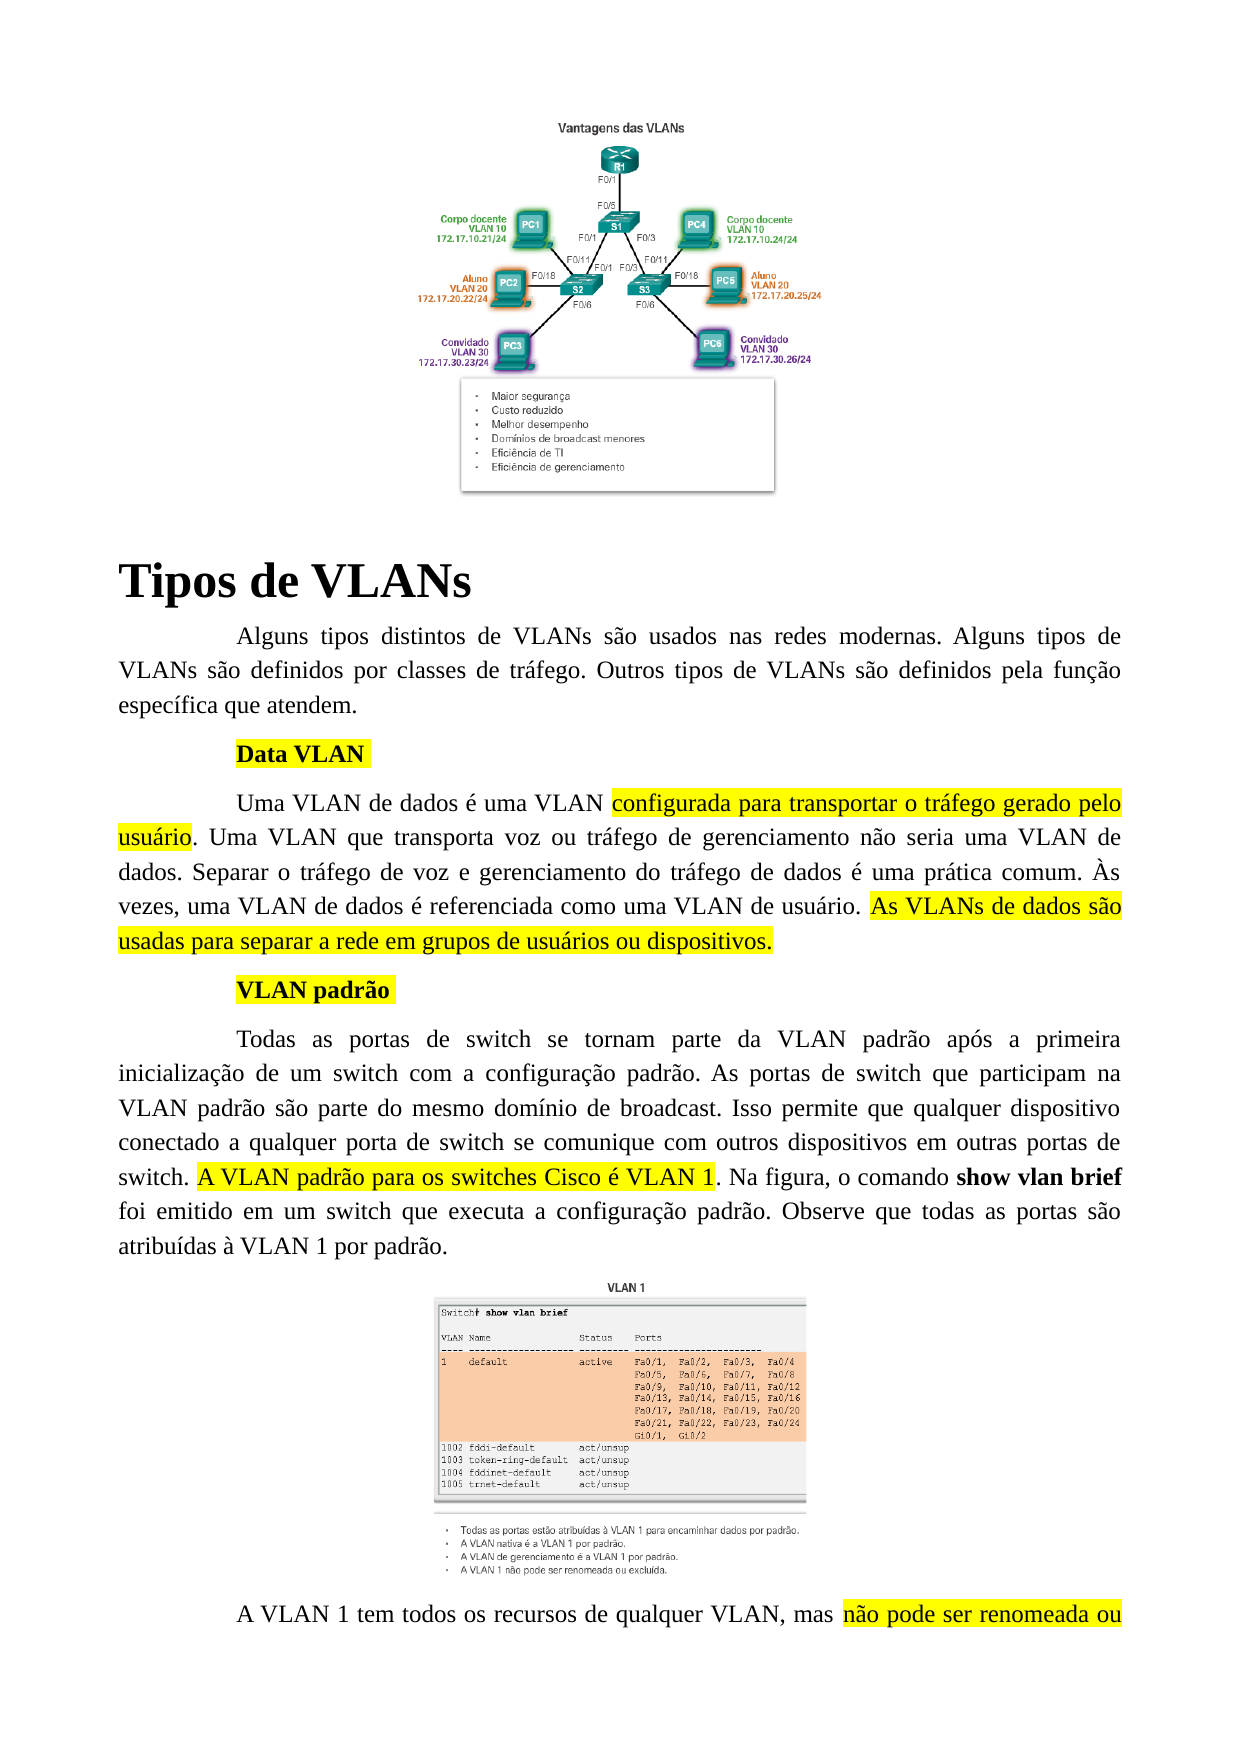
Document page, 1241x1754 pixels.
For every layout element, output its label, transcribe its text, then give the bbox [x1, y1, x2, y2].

text A VLAN 1 tem todos os recursos de qualquer VLAN, mas não pode ser renomeada ou [118, 1599, 1122, 1627]
subtitle Tipos de VLANs [118, 551, 1122, 608]
text Todas as portas de switch se tornam parte da VLAN padrão após a primeira inicialização de um switch com a configuração padrão. As portas de switch que participam na VLAN padrão são parte do mesmo domínio de broadcast. Isso permite que qualquer dispositivo conectado a qualquer porta de switch se comunique com outros dispositivos em outras portas de switch. A VLAN padrão para os switches Cisco é VLAN 1. Na figura, o comando show vlan brief foi emitido em um switch que executa a configuração padrão. Observe que todas as portas são atribuídas à VLAN 1 por padrão. [118, 1024, 1122, 1259]
picture [433, 1280, 807, 1579]
text Alguns tipos distintos de VLANs são usados nas redes modernas. Alguns tipos de VLANs são definidos por classes de tráfego. Outros tipos de VLANs são definidos pela função específica que atendem. [118, 621, 1122, 718]
picture [415, 118, 825, 497]
text Uma VLAN de dados é uma VLAN configurada para transportar o tráfego gerado pelo usuário. Uma VLAN que transporta voz ou tráfego de gerenciamento não seria uma VLAN de dados. Separar o tráfego de voz e gerenciamento do tráfego de dados é uma prática comum. Às vezes, uma VLAN de dados é referenciada como uma VLAN de usuário. As VLANs de dados são usadas para separar a rede em grupos de usuários ou dispositivos. [118, 788, 1122, 954]
text VLAN padrão [118, 975, 1122, 1004]
text Data VLAN [118, 739, 1122, 768]
